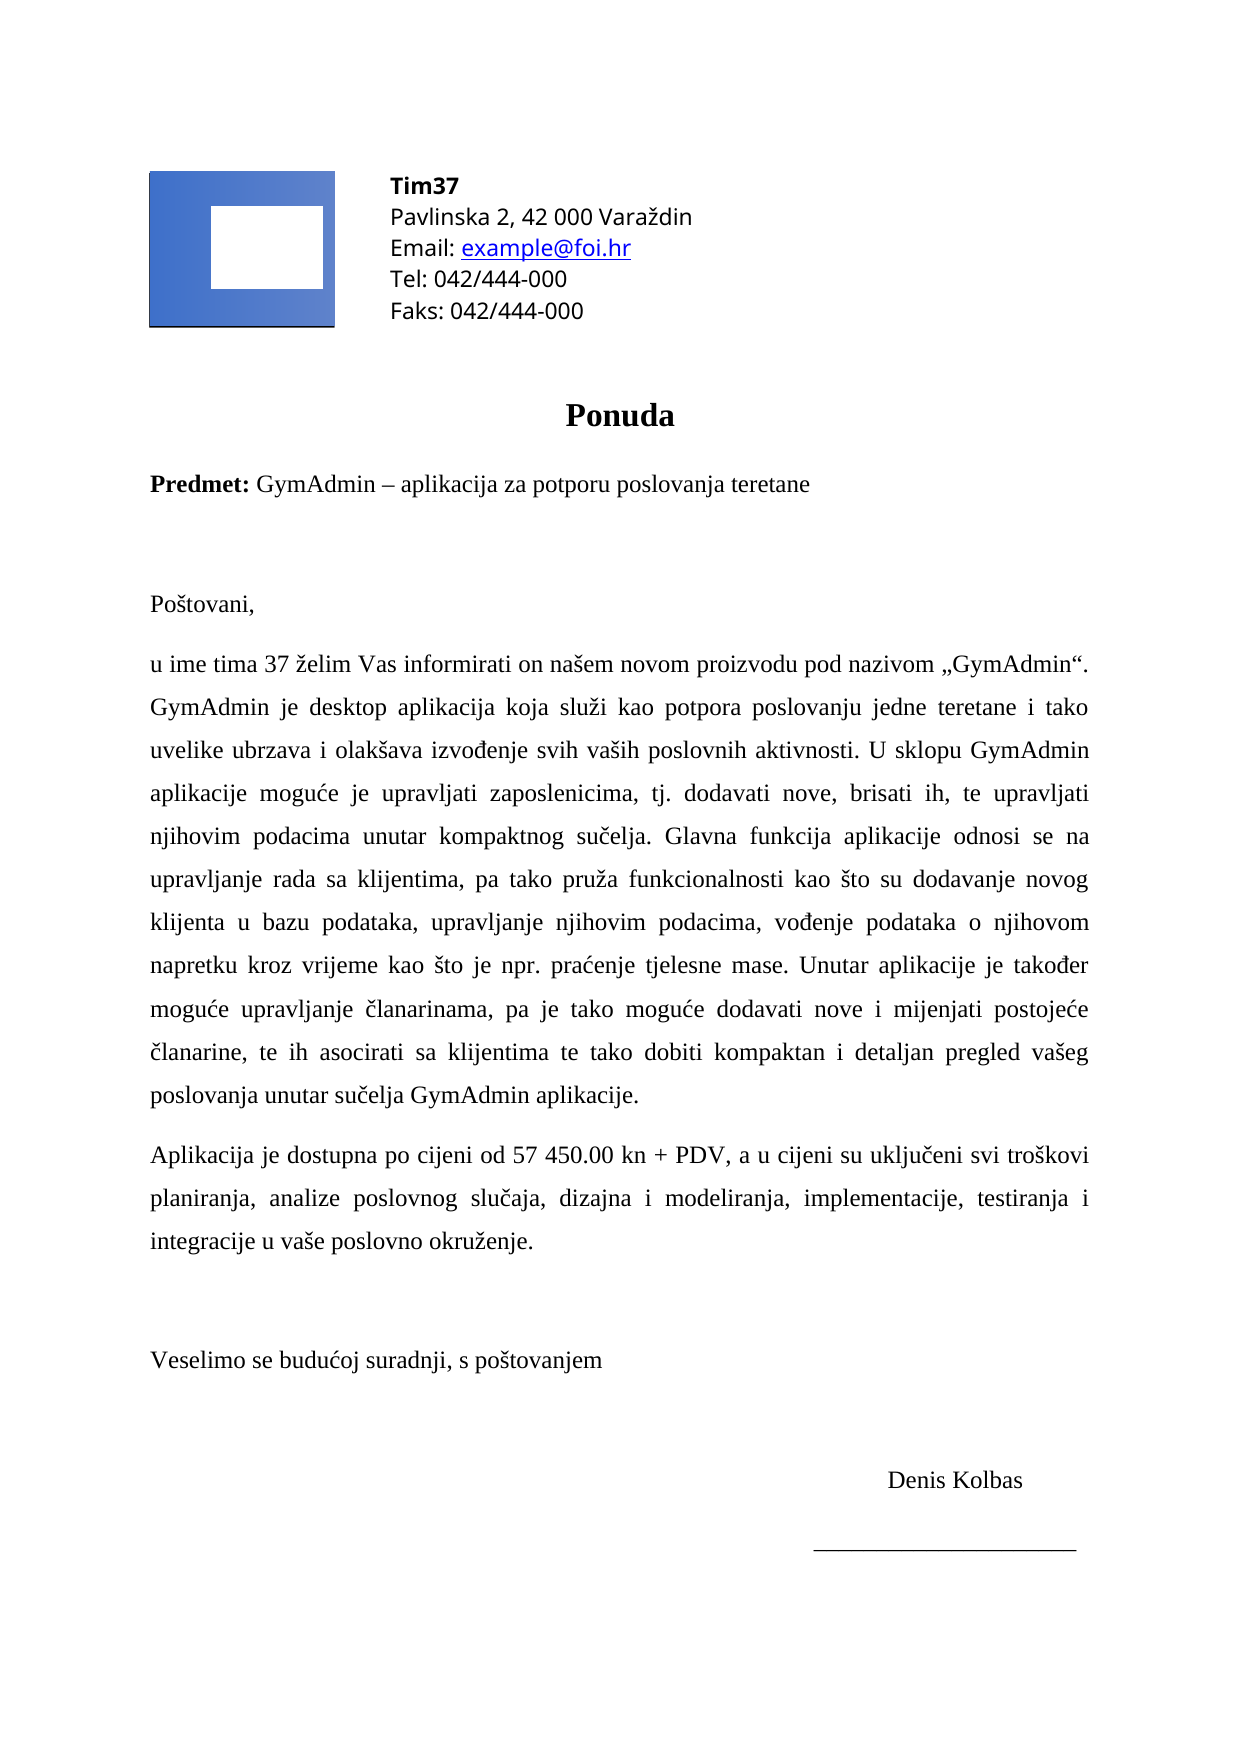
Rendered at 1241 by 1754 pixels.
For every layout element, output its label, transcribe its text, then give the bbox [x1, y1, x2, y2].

text Aplikacija je dostupna po cijeni od 57 450.00 kn + PDV, a u cijeni su uključeni svi troškovi planiranja, analize poslovnog slučaja, dizajna i modeliranja, implementacije, testiranja i integracije u vaše poslovno okruženje. [150, 1140, 1090, 1255]
text Poštovani, [150, 589, 1090, 618]
text T37 [226, 213, 308, 282]
text Predmet: GymAdmin – aplikacija za potporu poslovanja teretane [150, 469, 1090, 498]
text Veselimo se budućoj suradnji, s poštovanjem [150, 1346, 1090, 1374]
text Tim37 [390, 170, 747, 201]
text _____________________ [150, 1525, 1090, 1554]
text Denis Kolbas [150, 1465, 1090, 1494]
text Email: example@foi.hr [390, 232, 747, 263]
text Tel: 042/444-000 [390, 263, 747, 295]
text Faks: 042/444-000 [390, 295, 747, 326]
text u ime tima 37 želim Vas informirati on našem novom proizvodu pod nazivom „GymAdmin“. GymAdmin je desktop aplikacija koja služi kao potpora poslovanju jedne teretane i tako uvelike ubrzava i olakšava izvođenje svih vaših poslovnih aktivnosti. U sklopu GymAdmin aplikacije moguće je upravljati zaposlenicima, tj. dodavati nove, brisati ih, te upravljati njihovim podacima unutar kompaktnog sučelja. Glavna funkcija aplikacije odnosi se na upravljanje rada sa klijentima, pa tako pruža funkcionalnosti kao što su dodavanje novog klijenta u bazu podataka, upravljanje njihovim podacima, vođenje podataka o njihovom napretku kroz vrijeme kao što je npr. praćenje tjelesne mase. Unutar aplikacije je također moguće upravljanje članarinama, pa je tako moguće dodavati nove i mijenjati postojeće članarine, te ih asocirati sa klijentima te tako dobiti kompaktan i detaljan pregled vašeg poslovanja unutar sučelja GymAdmin aplikacije. [150, 649, 1090, 1109]
text Ponuda [150, 395, 1090, 433]
text Pavlinska 2, 42 000 Varaždin [390, 201, 747, 232]
